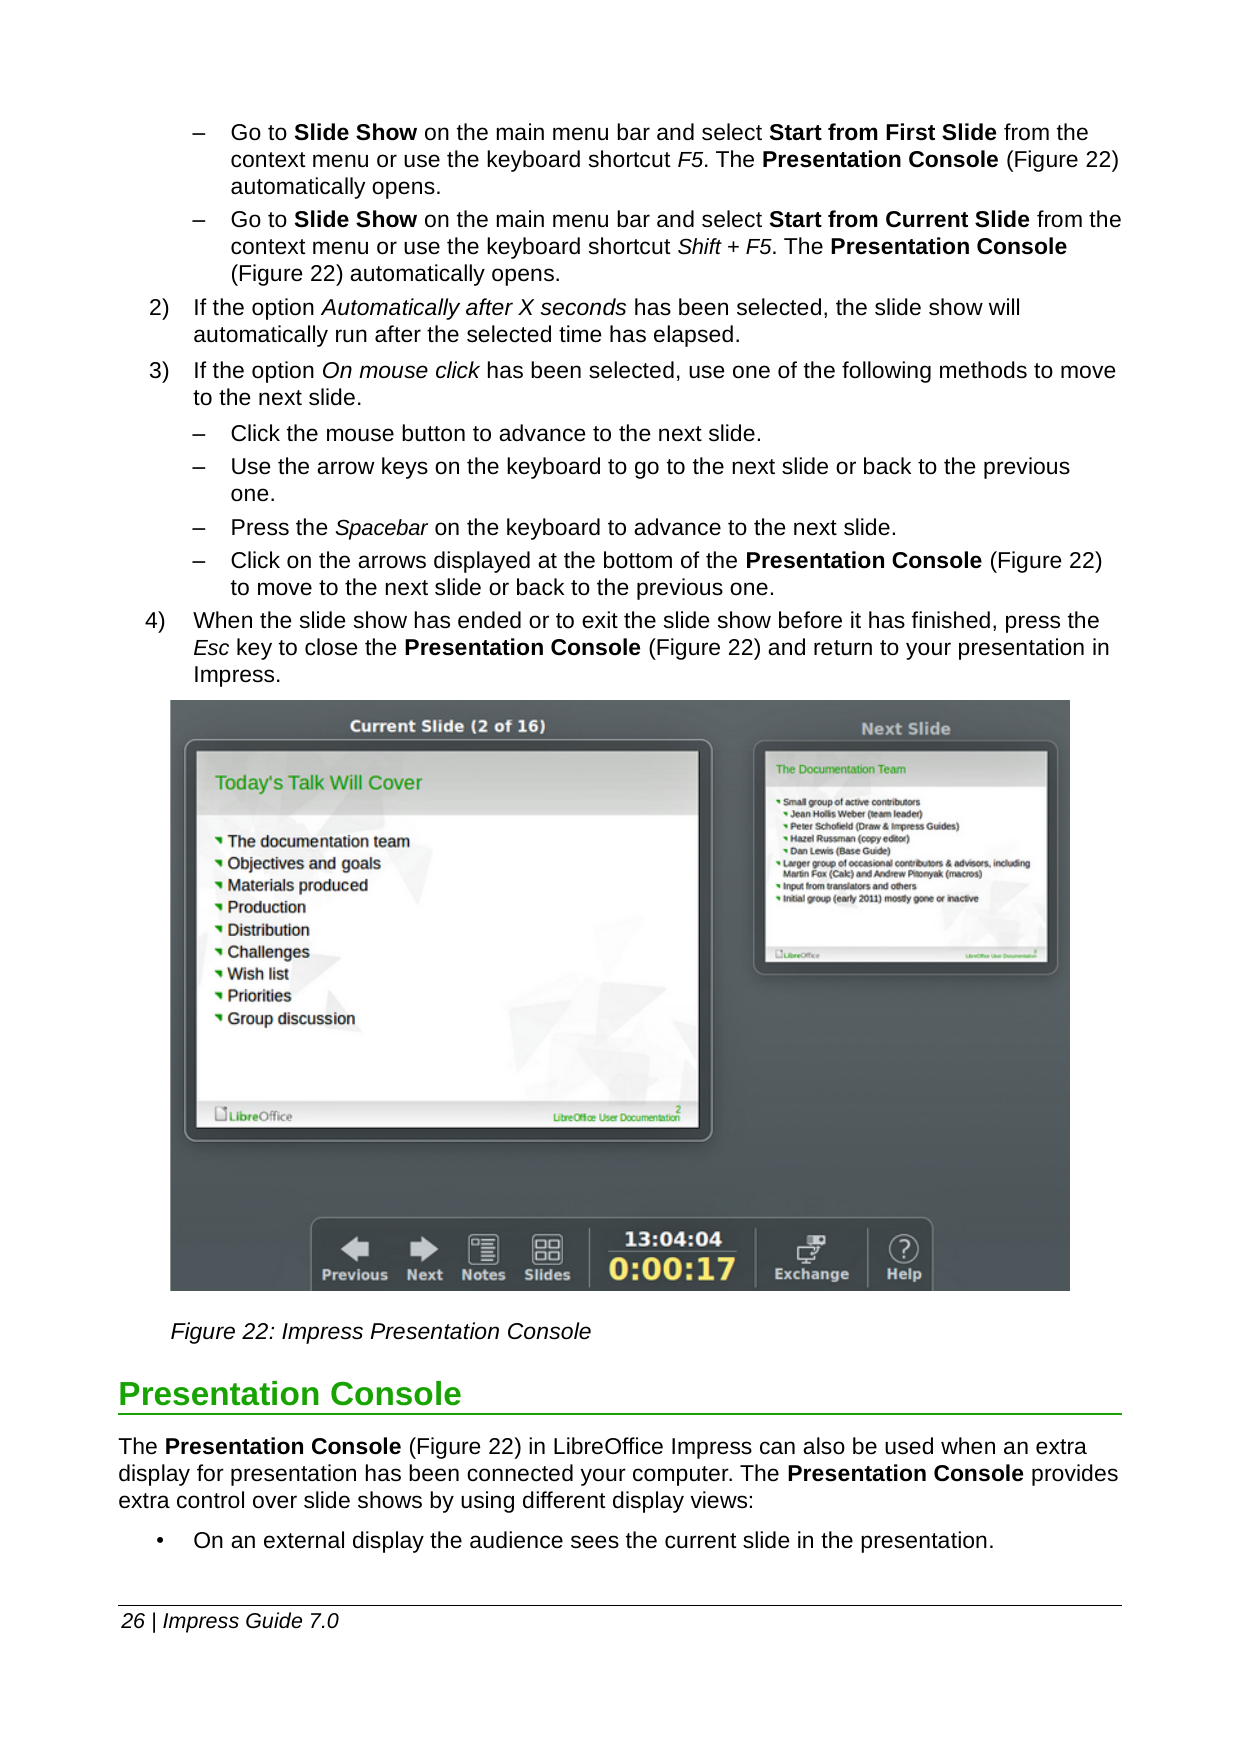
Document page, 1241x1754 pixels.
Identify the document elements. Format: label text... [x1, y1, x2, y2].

subtitle Presentation Console [118, 1374, 1122, 1413]
text Figure 22: Impress Presentation Console [170, 1291, 1070, 1344]
list If the option Automatically after X seconds has been selected, the slide show will automatically run after the selected time has elapsed. [169, 293, 1122, 347]
picture [170, 700, 1070, 1291]
list Go to Slide Show on the main menu bar and select Start from Current Slide from the context menu or use the keyboard shortcut Shift + F5. The Presentation Console (Figure 22) automatically opens. [192, 206, 1122, 287]
list On an external display the audience sees the current slide in the presentation. [156, 1526, 1122, 1553]
list Press the Spacebar on the keyboard to advance to the next slide. [192, 513, 1122, 540]
list Go to Slide Show on the main menu bar and select Start from First Slide from the context menu or use the keyboard shortcut F5. The Presentation Console (Figure 22) automatically opens. [192, 118, 1122, 199]
list Use the arrow keys on the keyboard to go to the next slide or back to the previous one. [192, 452, 1122, 507]
list Click on the arrows displayed at the bottom of the Presentation Console (Figure 22) to move to the next slide or back to the previous one. [192, 546, 1122, 600]
list When the slide show has ended or to exit the slide show before it has finished, press the Esc key to close the Presentation Console (Figure 22) and return to your presentation in Impress. [165, 607, 1122, 688]
list If the option On mouse click has been selected, use one of the following methods to move to the next slide. [169, 356, 1122, 410]
text The Presentation Console (Figure 22) in LibreOffice Impress can also be used when an extra display for presentation has been connected your computer. The Presentation Console provides extra control over slide shows by using different display views: [118, 1432, 1122, 1514]
list Click the mouse button to advance to the next slide. [192, 419, 1122, 446]
